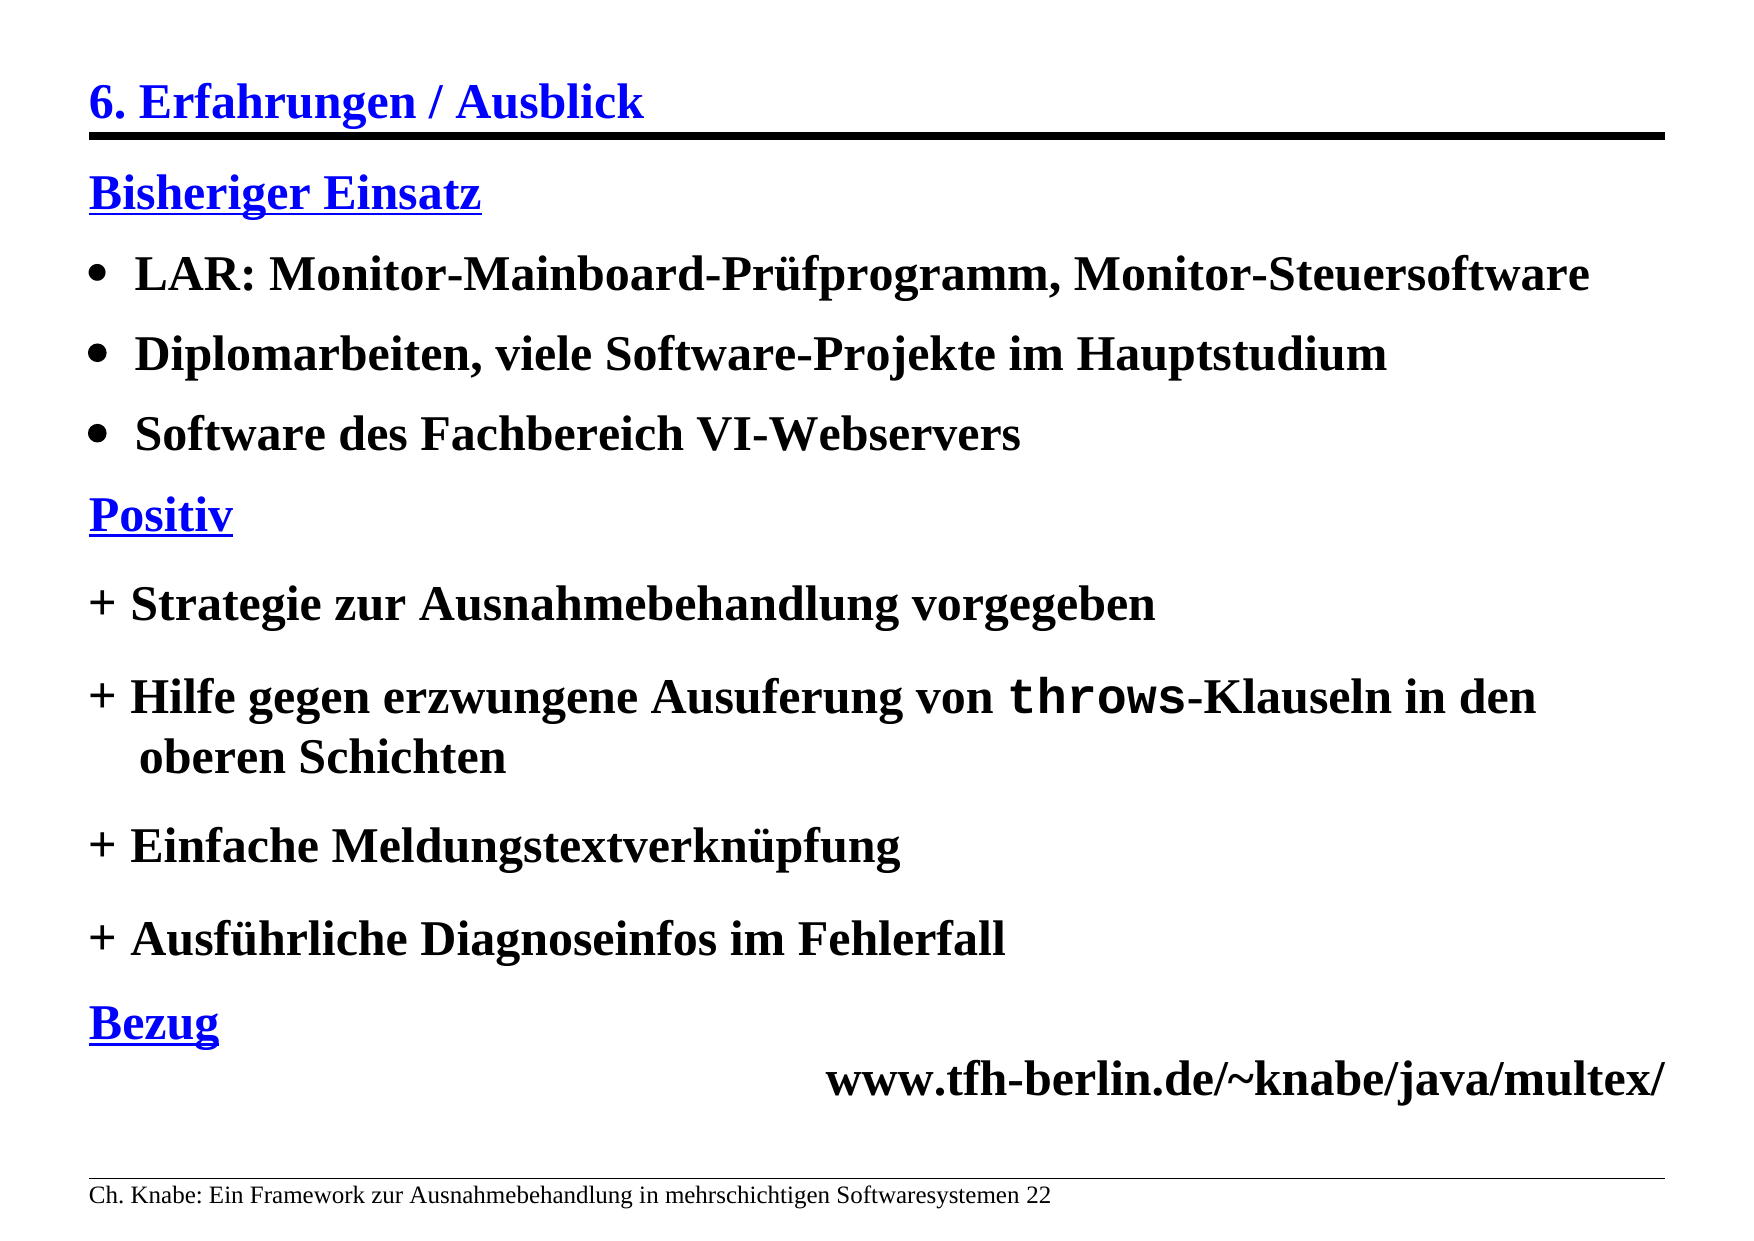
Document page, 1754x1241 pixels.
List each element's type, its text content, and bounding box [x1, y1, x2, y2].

text + Einfache Meldungstextverknüpfung [89, 809, 1665, 877]
text + Strategie zur Ausnahmebehandlung vorgegeben [89, 567, 1665, 635]
text Bisheriger Einsatz [89, 165, 1665, 220]
text + Hilfe gegen erzwungene Ausuferung von throws-Klauseln in den oberen Schichten [89, 660, 1665, 784]
text LAR: Monitor-Mainboard-Prüfprogramm, Monitor-Steuersoftware [89, 245, 1665, 301]
text www.tfh-berlin.de/~knabe/java/multex/ [89, 1051, 1665, 1106]
text Bezug [89, 995, 1665, 1051]
text + Ausführliche Diagnoseinfos im Fehlerfall [89, 902, 1665, 970]
text Software des Fachbereich VI-Webservers [89, 406, 1665, 462]
text 6. Erfahrungen / Ausblick [89, 74, 1665, 132]
text Positiv [89, 487, 1665, 542]
text Diplomarbeiten, viele Software-Projekte im Hauptstudium [89, 326, 1665, 381]
